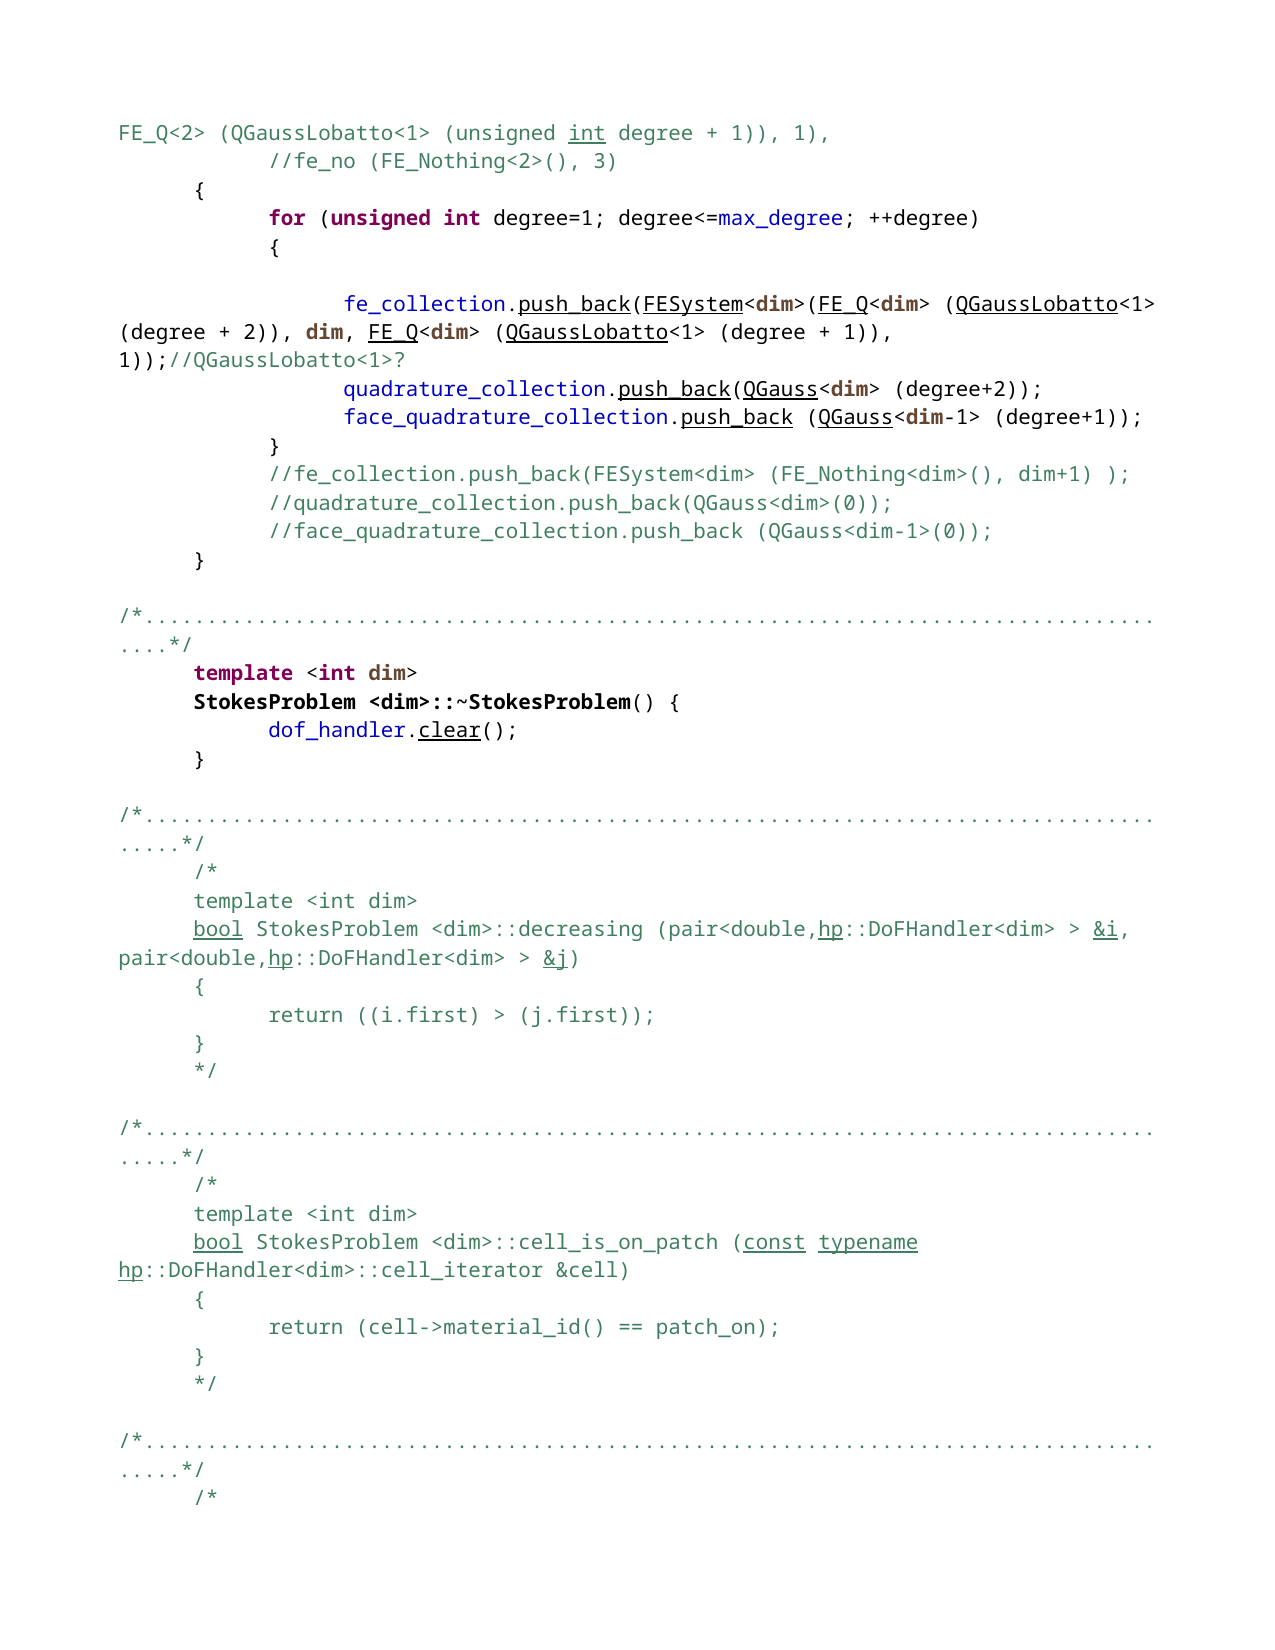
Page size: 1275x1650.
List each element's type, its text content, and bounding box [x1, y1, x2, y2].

text quadrature_collection.push_back(QGauss<dim> (degree+2)); [118, 374, 1157, 402]
text { [118, 1284, 1157, 1312]
text template <int dim> [118, 658, 1157, 687]
text /* [118, 1170, 1157, 1199]
text bool StokesProblem <dim>::decreasing (pair<double,hp::DoFHandler<dim> > &i, pair<double,hp::DoFHandler<dim> > &j) [118, 914, 1157, 971]
text /*......................................................................................*/ [118, 772, 1157, 857]
text //face_quadrature_collection.push_back (QGauss<dim-1>(0)); [118, 516, 1157, 545]
text dof_handler.clear(); [118, 715, 1157, 744]
text template <int dim> [118, 886, 1157, 914]
text for (unsigned int degree=1; degree<=max_degree; ++degree) [118, 203, 1157, 232]
text StokesProblem <dim>::~StokesProblem() { [118, 687, 1157, 715]
text template <int dim> [118, 1199, 1157, 1227]
text } [118, 744, 1157, 772]
text } [118, 1028, 1157, 1057]
text face_quadrature_collection.push_back (QGauss<dim-1> (degree+1)); [118, 402, 1157, 431]
text { [118, 175, 1157, 203]
text */ [118, 1369, 1157, 1398]
text return (cell->material_id() == patch_on); [118, 1312, 1157, 1341]
text /*.....................................................................................*/ [118, 573, 1157, 658]
text FE_Q<2> (QGaussLobatto<1> (unsigned int degree + 1)), 1), [118, 118, 1157, 147]
text /*......................................................................................*/ [118, 1085, 1157, 1170]
text /* [118, 1483, 1157, 1512]
text */ [118, 1057, 1157, 1085]
text { [118, 971, 1157, 1000]
text /*......................................................................................*/ [118, 1398, 1157, 1483]
text bool StokesProblem <dim>::cell_is_on_patch (const typename hp::DoFHandler<dim>::cell_iterator &cell) [118, 1227, 1157, 1284]
text } [118, 431, 1157, 459]
text } [118, 1341, 1157, 1369]
text } [118, 545, 1157, 573]
text return ((i.first) > (j.first)); [118, 1000, 1157, 1028]
text /* [118, 857, 1157, 886]
text fe_collection.push_back(FESystem<dim>(FE_Q<dim> (QGaussLobatto<1> (degree + 2)), dim, FE_Q<dim> (QGaussLobatto<1> (degree + 1)), 1));//QGaussLobatto<1>? [118, 289, 1157, 374]
text { [118, 232, 1157, 260]
text //fe_collection.push_back(FESystem<dim> (FE_Nothing<dim>(), dim+1) ); [118, 459, 1157, 488]
text //quadrature_collection.push_back(QGauss<dim>(0)); [118, 488, 1157, 516]
text //fe_no (FE_Nothing<2>(), 3) [118, 147, 1157, 175]
